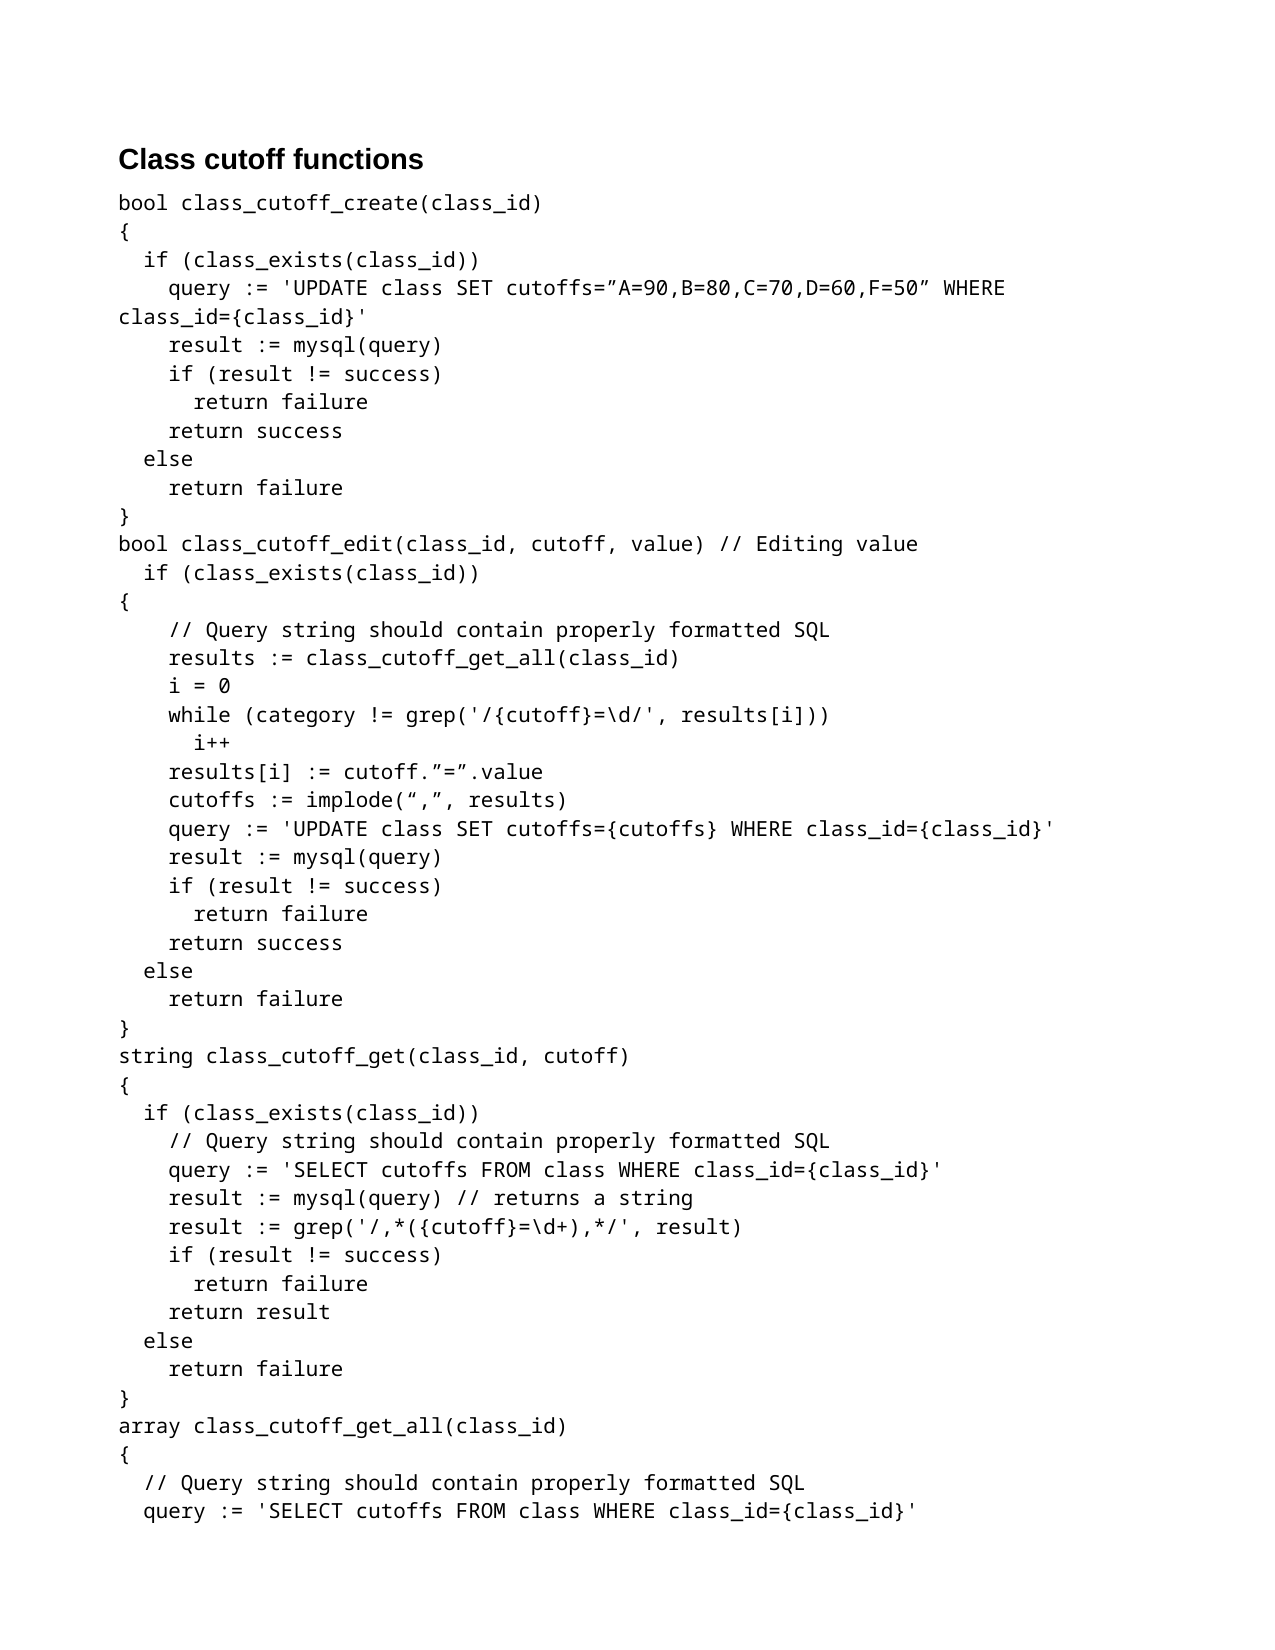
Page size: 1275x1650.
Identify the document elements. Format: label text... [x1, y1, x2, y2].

text query := 'UPDATE class SET cutoffs=”A=90,B=80,C=70,D=60,F=50” WHERE class_id={class_id}' [118, 273, 1157, 330]
text results[i] := cutoff.”=”.value [118, 757, 1157, 785]
text else [118, 1326, 1157, 1354]
text bool class_cutoff_edit(class_id, cutoff, value) // Editing value [118, 529, 1157, 558]
text result := grep('/,*({cutoff}=\d+),*/', result) [118, 1212, 1157, 1240]
text array class_cutoff_get_all(class_id) [118, 1411, 1157, 1439]
text // Query string should contain properly formatted SQL [118, 1468, 1157, 1496]
text if (result != success) [118, 1240, 1157, 1269]
text else [118, 444, 1157, 473]
text cutoffs := implode(“,”, results) [118, 785, 1157, 814]
text bool class_cutoff_create(class_id) [118, 188, 1157, 217]
text if (result != success) [118, 359, 1157, 387]
text return failure [118, 1354, 1157, 1383]
text string class_cutoff_get(class_id, cutoff) [118, 1041, 1157, 1070]
text return failure [118, 899, 1157, 928]
text if (result != success) [118, 871, 1157, 899]
text else [118, 956, 1157, 984]
text while (category != grep('/{cutoff}=\d/', results[i])) [118, 700, 1157, 728]
text return failure [118, 387, 1157, 416]
text } [118, 1013, 1157, 1041]
text { [118, 586, 1157, 615]
text result := mysql(query) [118, 330, 1157, 359]
text // Query string should contain properly formatted SQL [118, 615, 1157, 643]
text return failure [118, 473, 1157, 501]
text result := mysql(query) // returns a string [118, 1183, 1157, 1212]
text query := 'UPDATE class SET cutoffs={cutoffs} WHERE class_id={class_id}' [118, 814, 1157, 842]
text { [118, 1070, 1157, 1098]
text query := 'SELECT cutoffs FROM class WHERE class_id={class_id}' [118, 1155, 1157, 1183]
text if (class_exists(class_id)) [118, 1098, 1157, 1127]
text // Query string should contain properly formatted SQL [118, 1127, 1157, 1155]
text result := mysql(query) [118, 842, 1157, 871]
text return success [118, 928, 1157, 956]
text { [118, 217, 1157, 245]
subtitle Class cutoff functions [118, 143, 1157, 176]
text } [118, 1383, 1157, 1411]
text if (class_exists(class_id)) [118, 558, 1157, 586]
text } [118, 501, 1157, 529]
text return failure [118, 984, 1157, 1013]
text { [118, 1439, 1157, 1468]
text i = 0 [118, 672, 1157, 700]
text return result [118, 1297, 1157, 1326]
text return success [118, 416, 1157, 444]
text query := 'SELECT cutoffs FROM class WHERE class_id={class_id}' [118, 1496, 1157, 1525]
text i++ [118, 728, 1157, 757]
text return failure [118, 1269, 1157, 1297]
text results := class_cutoff_get_all(class_id) [118, 643, 1157, 672]
text if (class_exists(class_id)) [118, 245, 1157, 273]
